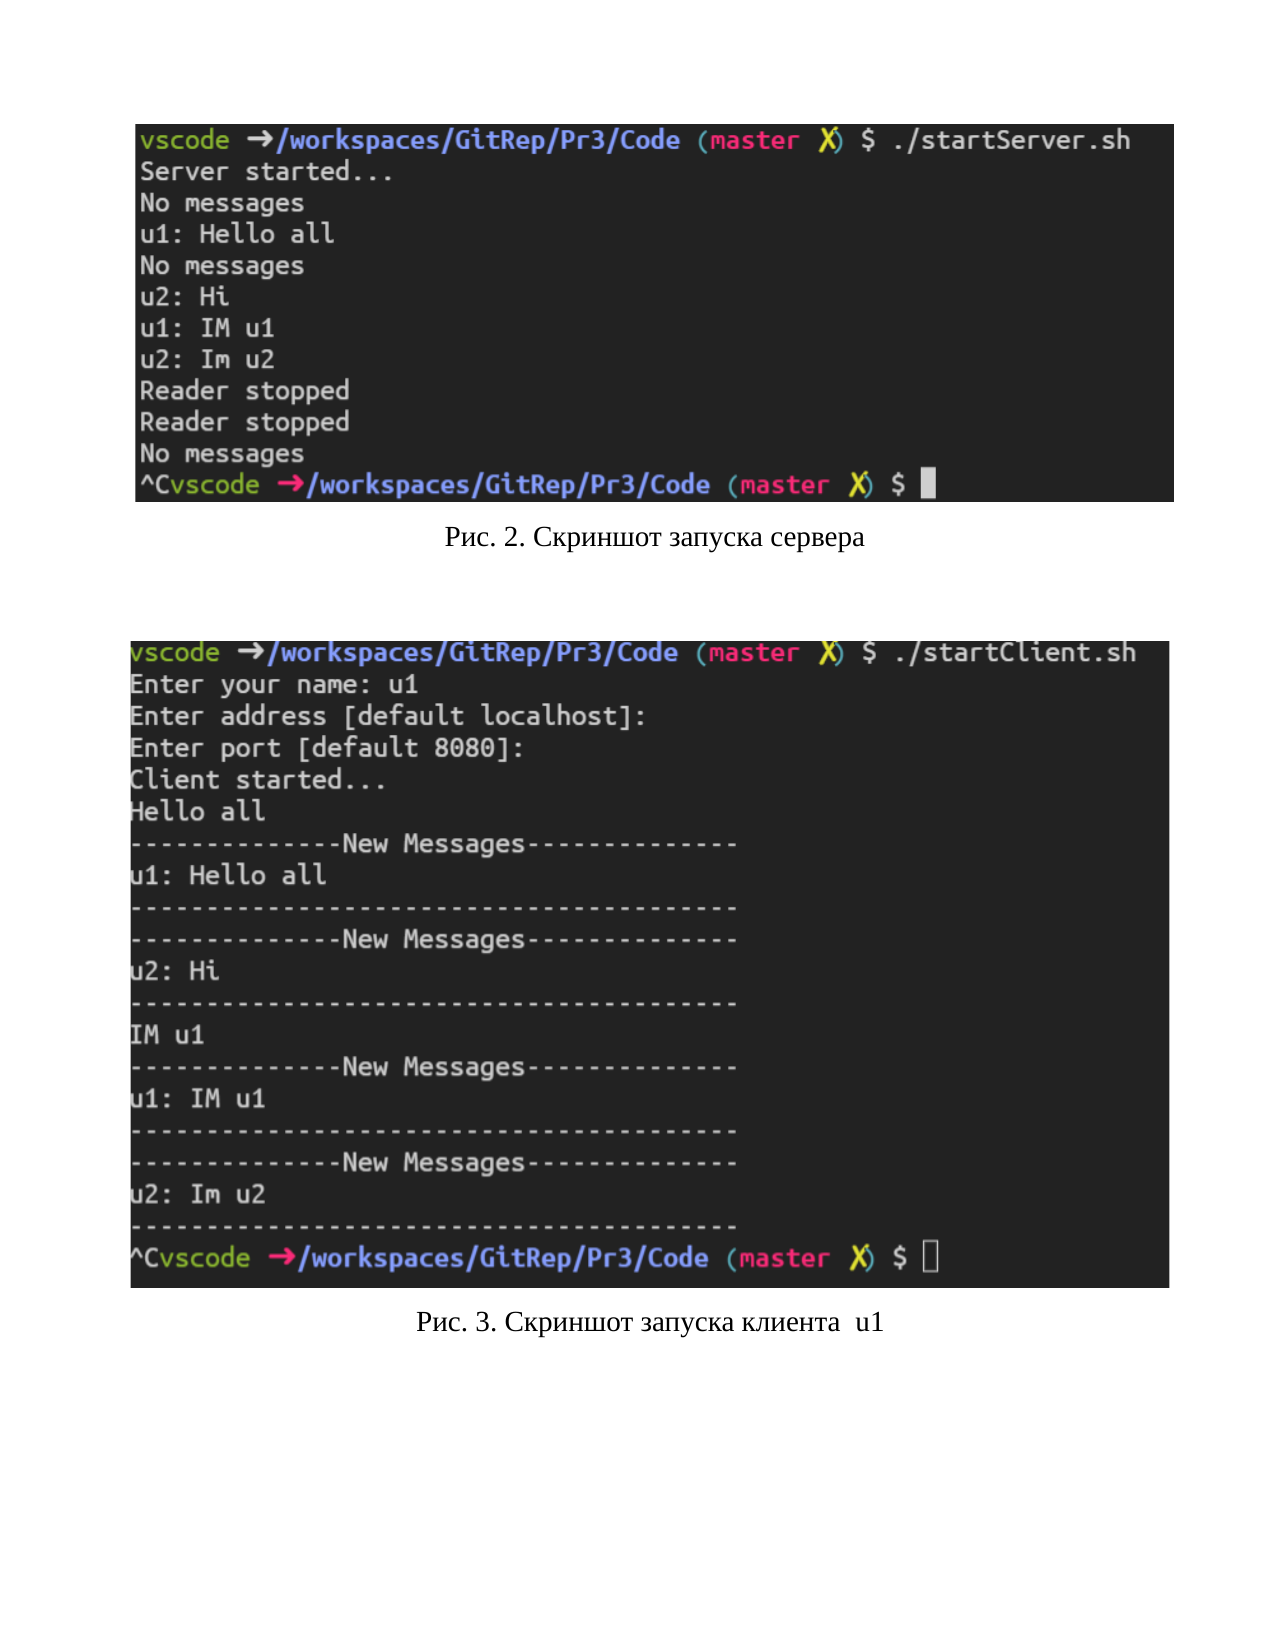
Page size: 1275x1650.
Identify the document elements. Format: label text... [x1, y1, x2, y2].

picture [135, 124, 1174, 502]
text Рис. 3. Скриншот запуска клиента u1 [131, 1288, 1169, 1338]
picture [130, 641, 1170, 1288]
text Рис. 2. Скриншот запуска сервера [135, 502, 1174, 552]
